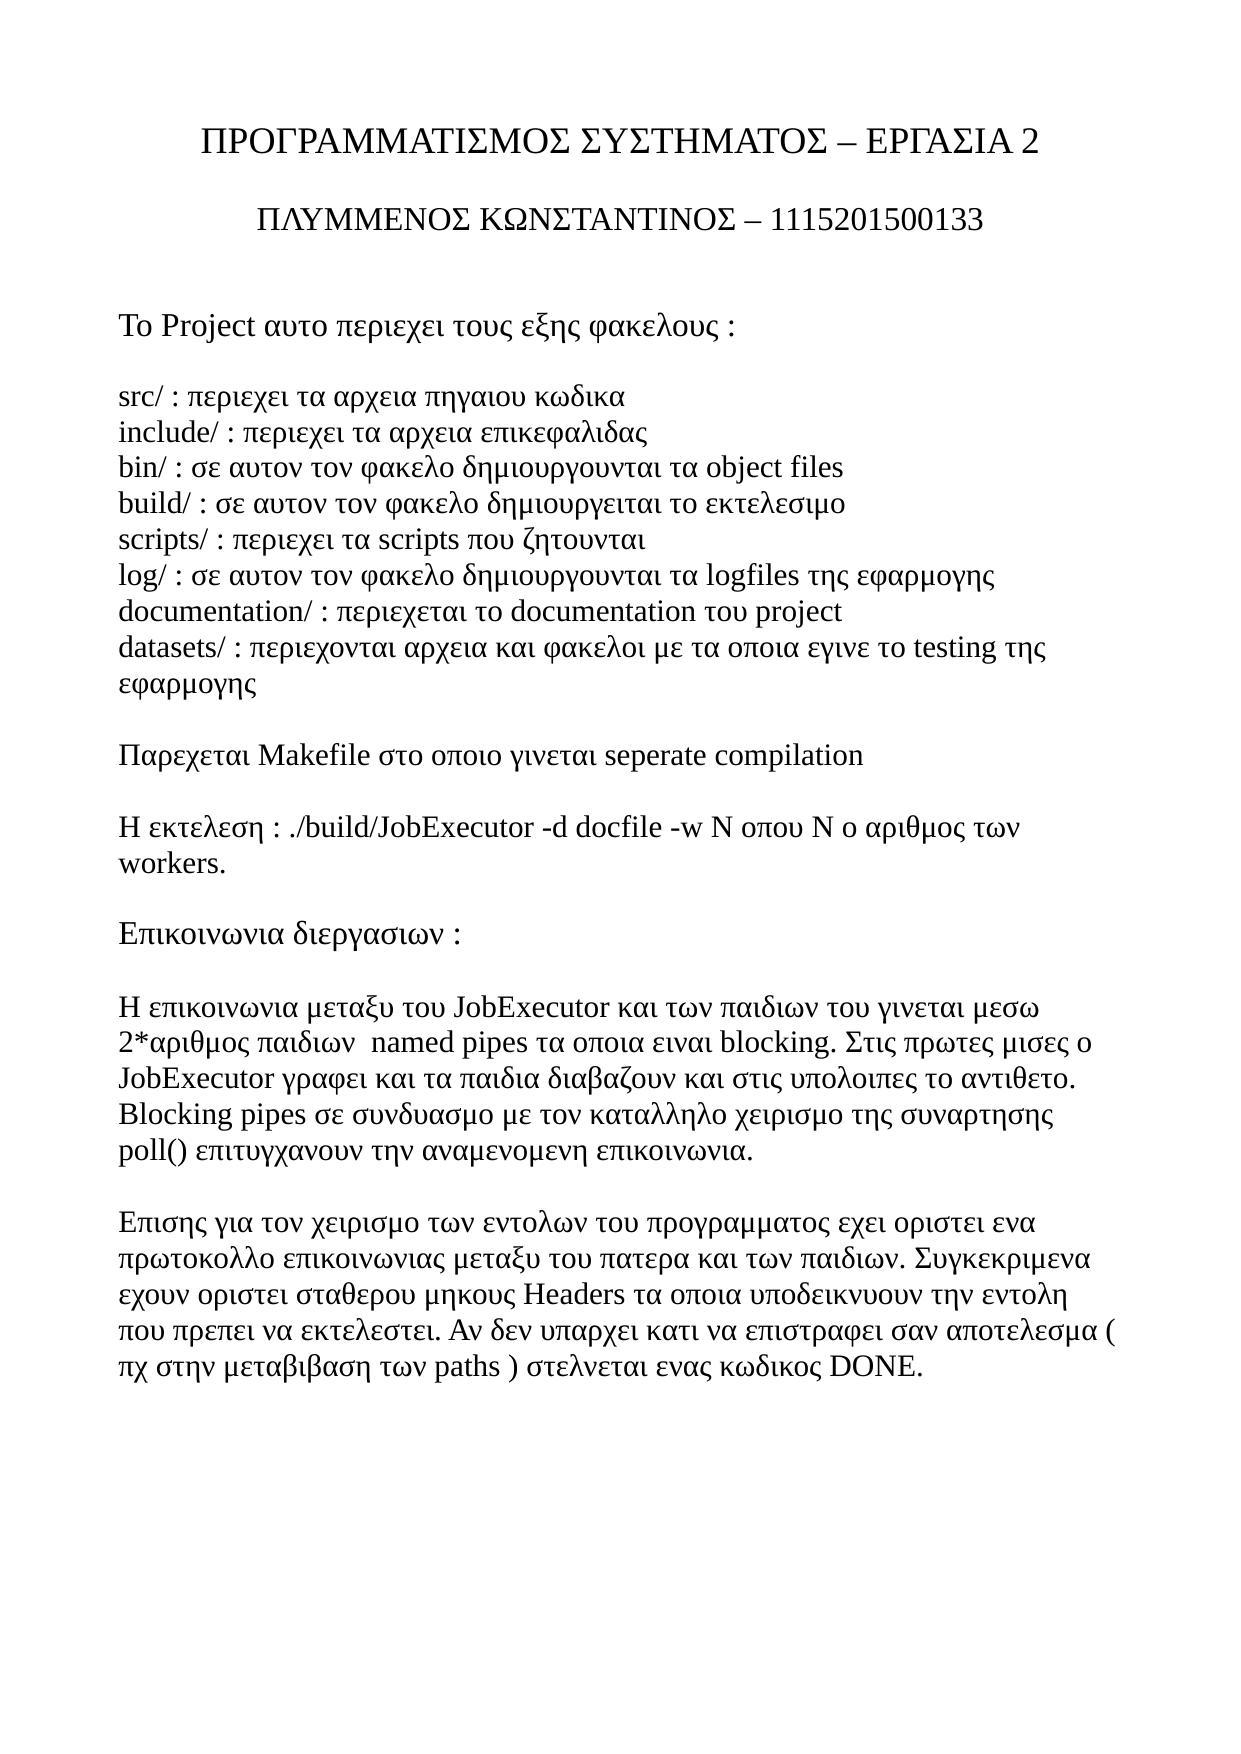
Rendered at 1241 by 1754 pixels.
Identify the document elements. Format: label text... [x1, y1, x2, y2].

text Επισης για τον χειρισμο των εντολων του προγραμματος εχει οριστει ενα πρωτοκολλο επικοινωνιας μεταξυ του πατερα και των παιδιων. Συγκεκριμενα εχουν οριστει σταθερου μηκους Headers τα οποια υποδεικνυουν την εντολη που πρεπει να εκτελεστει. Αν δεν υπαρχει κατι να επιστραφει σαν αποτελεσμα ( πχ στην μεταβιβαση των paths ) στελνεται ενας κωδικος DONE. [118, 1203, 1122, 1383]
text include/ : περιεχει τα αρχεια επικεφαλιδας [118, 413, 1122, 449]
text build/ : σε αυτον τον φακελο δημιουργειται το εκτελεσιμο [118, 485, 1122, 521]
text To Project αυτο περιεχει τους εξης φακελους : [118, 305, 1122, 343]
text ΠΡΟΓΡΑΜΜΑΤΙΣΜΟΣ ΣΥΣΤΗΜΑΤΟΣ – ΕΡΓΑΣΙΑ 2 [118, 118, 1122, 161]
text Παρεχεται Makefile στο οποιο γινεται seperate compilation [118, 736, 1122, 772]
text documentation/ : περιεχεται το documentation του project [118, 592, 1122, 628]
text Η επικοινωνια μεταξυ του JobExecutor και των παιδιων του γινεται μεσω 2*αριθμος παιδιων named pipes τα οποια ειναι blocking. Στις πρωτες μισες ο JobExecutor γραφει και τα παιδια διαβαζουν και στις υπολοιπες το αντιθετο. [118, 988, 1122, 1096]
text bin/ : σε αυτον τον φακελο δημιουργουνται τα object files [118, 449, 1122, 485]
text src/ : περιεχει τα αρχεια πηγαιου κωδικα [118, 377, 1122, 413]
text datasets/ : περιεχονται αρχεια και φακελοι με τα οποια εγινε το testing της εφαρμογης [118, 628, 1122, 700]
text Η εκτελεση : ./build/JobExecutor -d docfile -w N οπου N ο αριθμος των workers. [118, 808, 1122, 880]
text Επικοινωνια διεργασιων : [118, 913, 1122, 952]
text ΠΛΥΜΜΕΝΟΣ ΚΩΝΣΤΑΝΤΙΝΟΣ – 1115201500133 [118, 199, 1122, 238]
text scripts/ : περιεχει τα scripts που ζητουνται [118, 521, 1122, 557]
text Blocking pipes σε συνδυασμο με τον καταλληλο χειρισμο της συναρτησης poll() επιτυγχανουν την αναμενομενη επικοινωνια. [118, 1096, 1122, 1167]
text log/ : σε αυτον τον φακελο δημιουργουνται τα logfiles της εφαρμογης [118, 557, 1122, 592]
